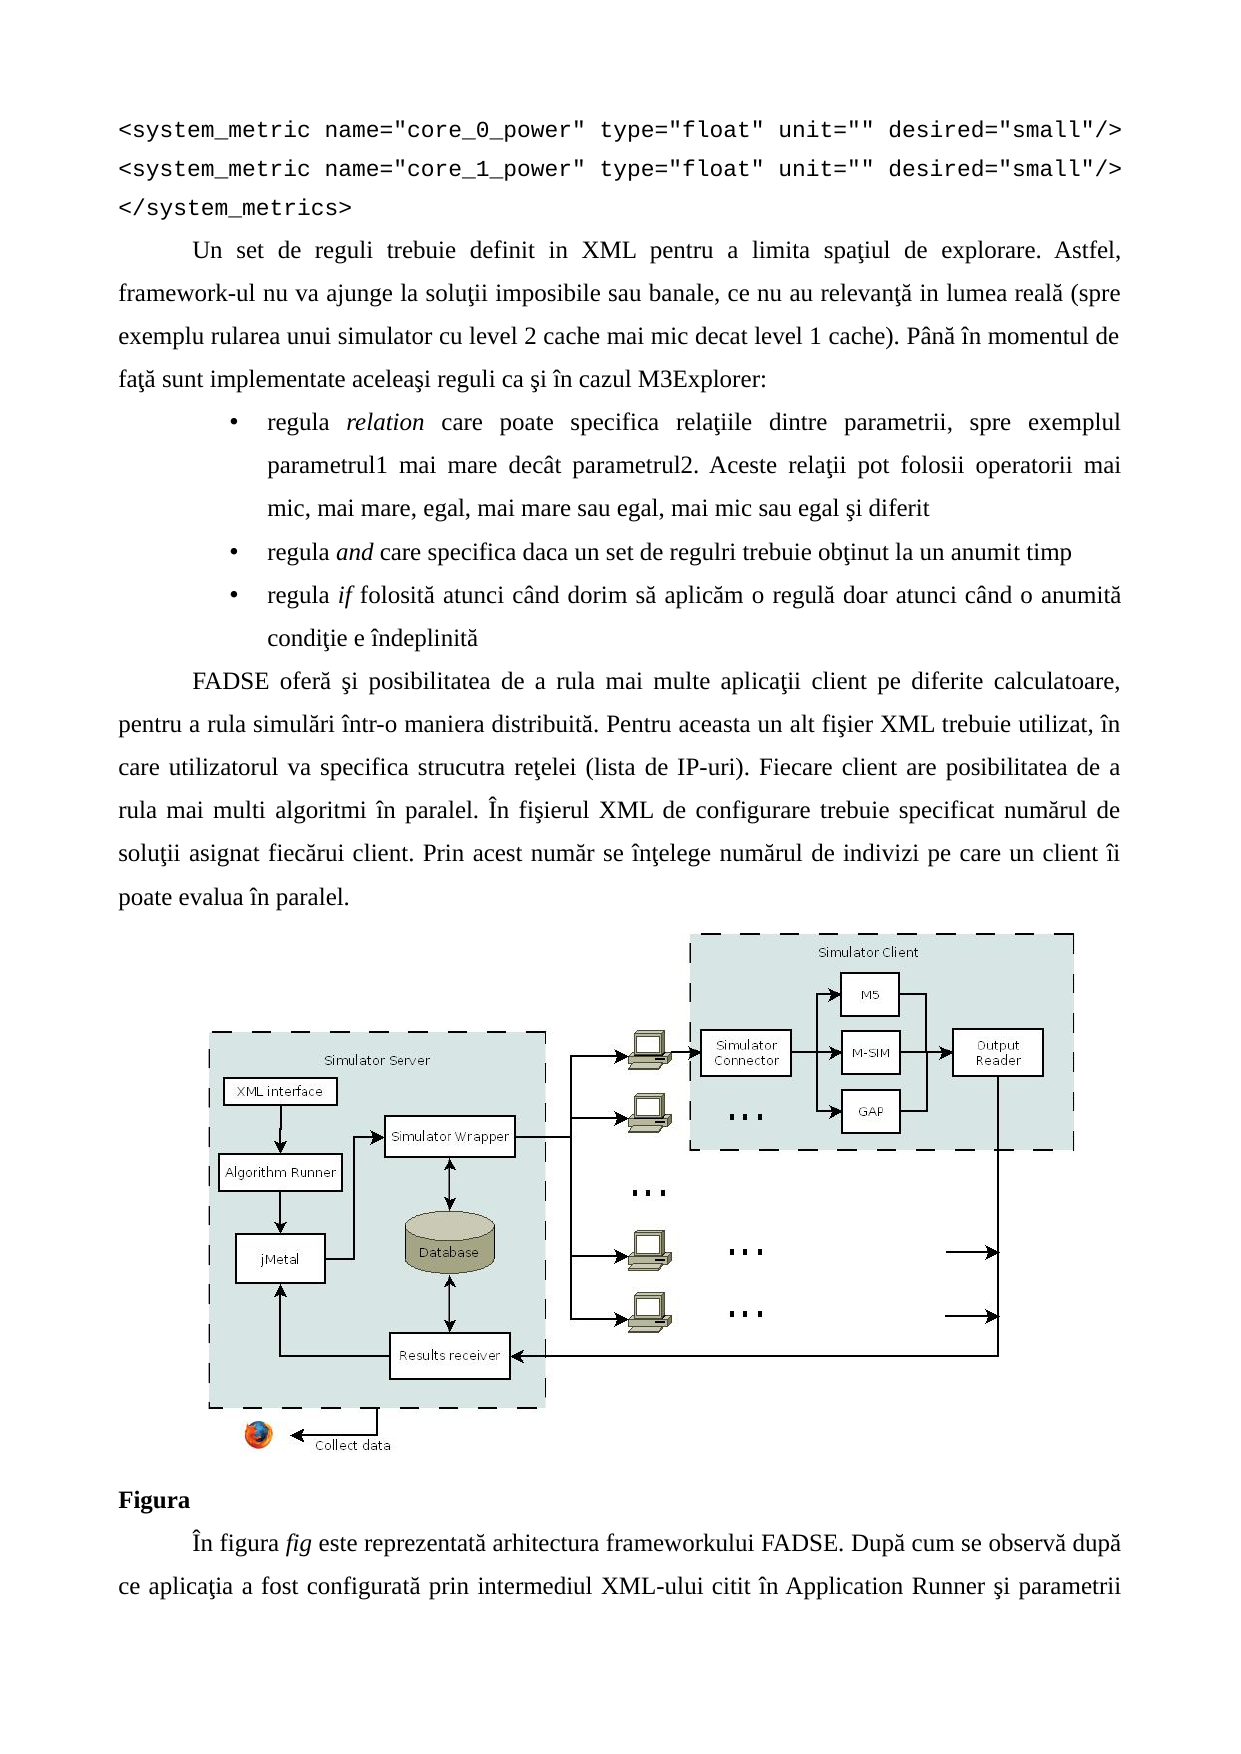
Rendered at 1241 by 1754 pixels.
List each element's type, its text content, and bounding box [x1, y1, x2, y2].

text Un set de reguli trebuie definit in XML pentru a limita spaţiul de explorare. Astfel, framework-ul nu va ajunge la soluţii imposibile sau banale, ce nu au relevanţă in lumea reală (spre exemplu rularea unui simulator cu level 2 cache mai mic decat level 1 cache). Până în momentul de faţă sunt implementate aceleaşi reguli ca şi în cazul M3Explorer: [118, 235, 1122, 393]
text <system_metric name="core_1_power" type="float" unit="" desired="small"/> [118, 157, 1122, 183]
text În figura fig este reprezentată arhitectura frameworkului FADSE. După cum se observă după ce aplicaţia a fost configurată prin intermediul XML-ului citit în Application Runner şi parametrii [118, 1528, 1122, 1600]
list regula and care specifica daca un set de regulri trebuie obţinut la un anumit timp [229, 537, 1122, 565]
text <system_metric name="core_0_power" type="float" unit="" desired="small"/> [118, 118, 1122, 144]
text Figura [118, 1485, 1122, 1513]
list regula if folosită atunci când dorim să aplicăm o regulă doar atunci când o anumită condiţie e îndeplinită [229, 580, 1122, 652]
text FADSE oferă şi posibilitatea de a rula mai multe aplicaţii client pe diferite calculatoare, pentru a rula simulări într-o maniera distribuită. Pentru aceasta un alt fişier XML trebuie utilizat, în care utilizatorul va specifica strucutra reţelei (lista de IP-uri). Fiecare client are posibilitatea de a rula mai multi algoritmi în paralel. În fişierul XML de configurare trebuie specificat numărul de soluţii asignat fiecărui client. Prin acest număr se înţelege numărul de indivizi pe care un client îi poate evalua în paralel. [118, 666, 1122, 910]
list regula relation care poate specifica relaţiile dintre parametrii, spre exemplul parametrul1 mai mare decât parametrul2. Aceste relaţii pot folosii operatorii mai mic, mai mare, egal, mai mare sau egal, mai mic sau egal şi diferit [229, 407, 1122, 522]
picture [208, 933, 1075, 1456]
text </system_metrics> [118, 196, 1122, 222]
